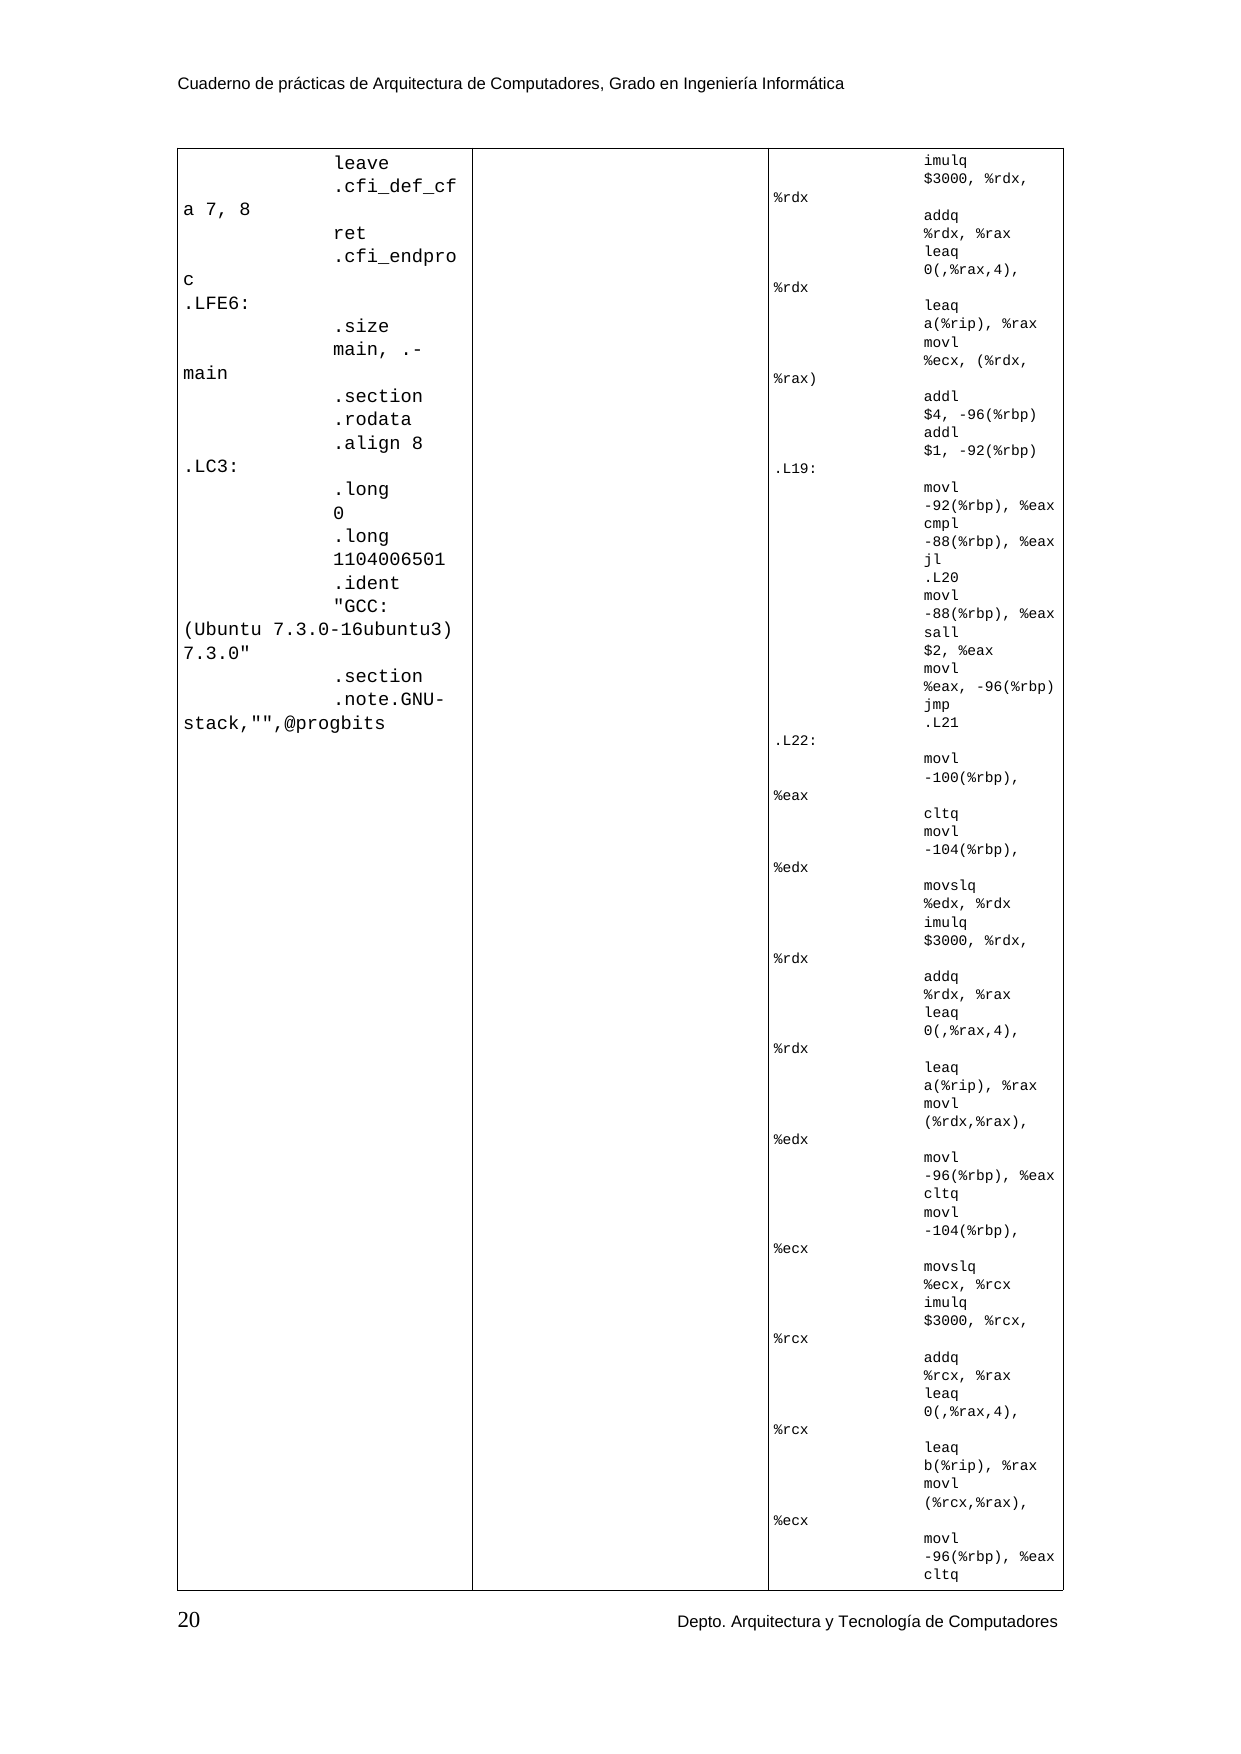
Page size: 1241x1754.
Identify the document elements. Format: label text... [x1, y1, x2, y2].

table_cell [473, 149, 768, 1589]
table_cell imulq $3000, %rdx, %rdx addq %rdx, %rax leaq 0(,%rax,4), %rdx leaq a(%rip), %rax movl %ecx, (%rdx,%rax) addl $4, -96(%rbp) addl $1, -92(%rbp) .L19: movl -92(%rbp), %eax cmpl -88(%rbp), %eax jl .L20 movl -88(%rbp), %eax sall $2, %eax movl %eax, -96(%rbp) jmp .L21 .L22: movl -100(%rbp), %eax cltq movl -104(%rbp), %edx movslq %edx, %rdx imulq $3000, %rdx, %rdx addq %rdx, %rax leaq 0(,%rax,4), %rdx leaq a(%rip), %rax movl (%rdx,%rax), %edx movl -96(%rbp), %eax cltq movl -104(%rbp), %ecx movslq %ecx, %rcx imulq $3000, %rcx, %rcx addq %rcx, %rax leaq 0(,%rax,4), %rcx leaq b(%rip), %rax movl (%rcx,%rax), %ecx movl -96(%rbp), %eax cltq [769, 149, 1063, 1589]
table_cell leave .cfi_def_cfa 7, 8 ret .cfi_endproc .LFE6: .size main, .-main .section .rodata .align 8 .LC3: .long 0 .long 1104006501 .ident "GCC: (Ubuntu 7.3.0-16ubuntu3) 7.3.0" .section .note.GNU-stack,"",@progbits [178, 149, 472, 1589]
